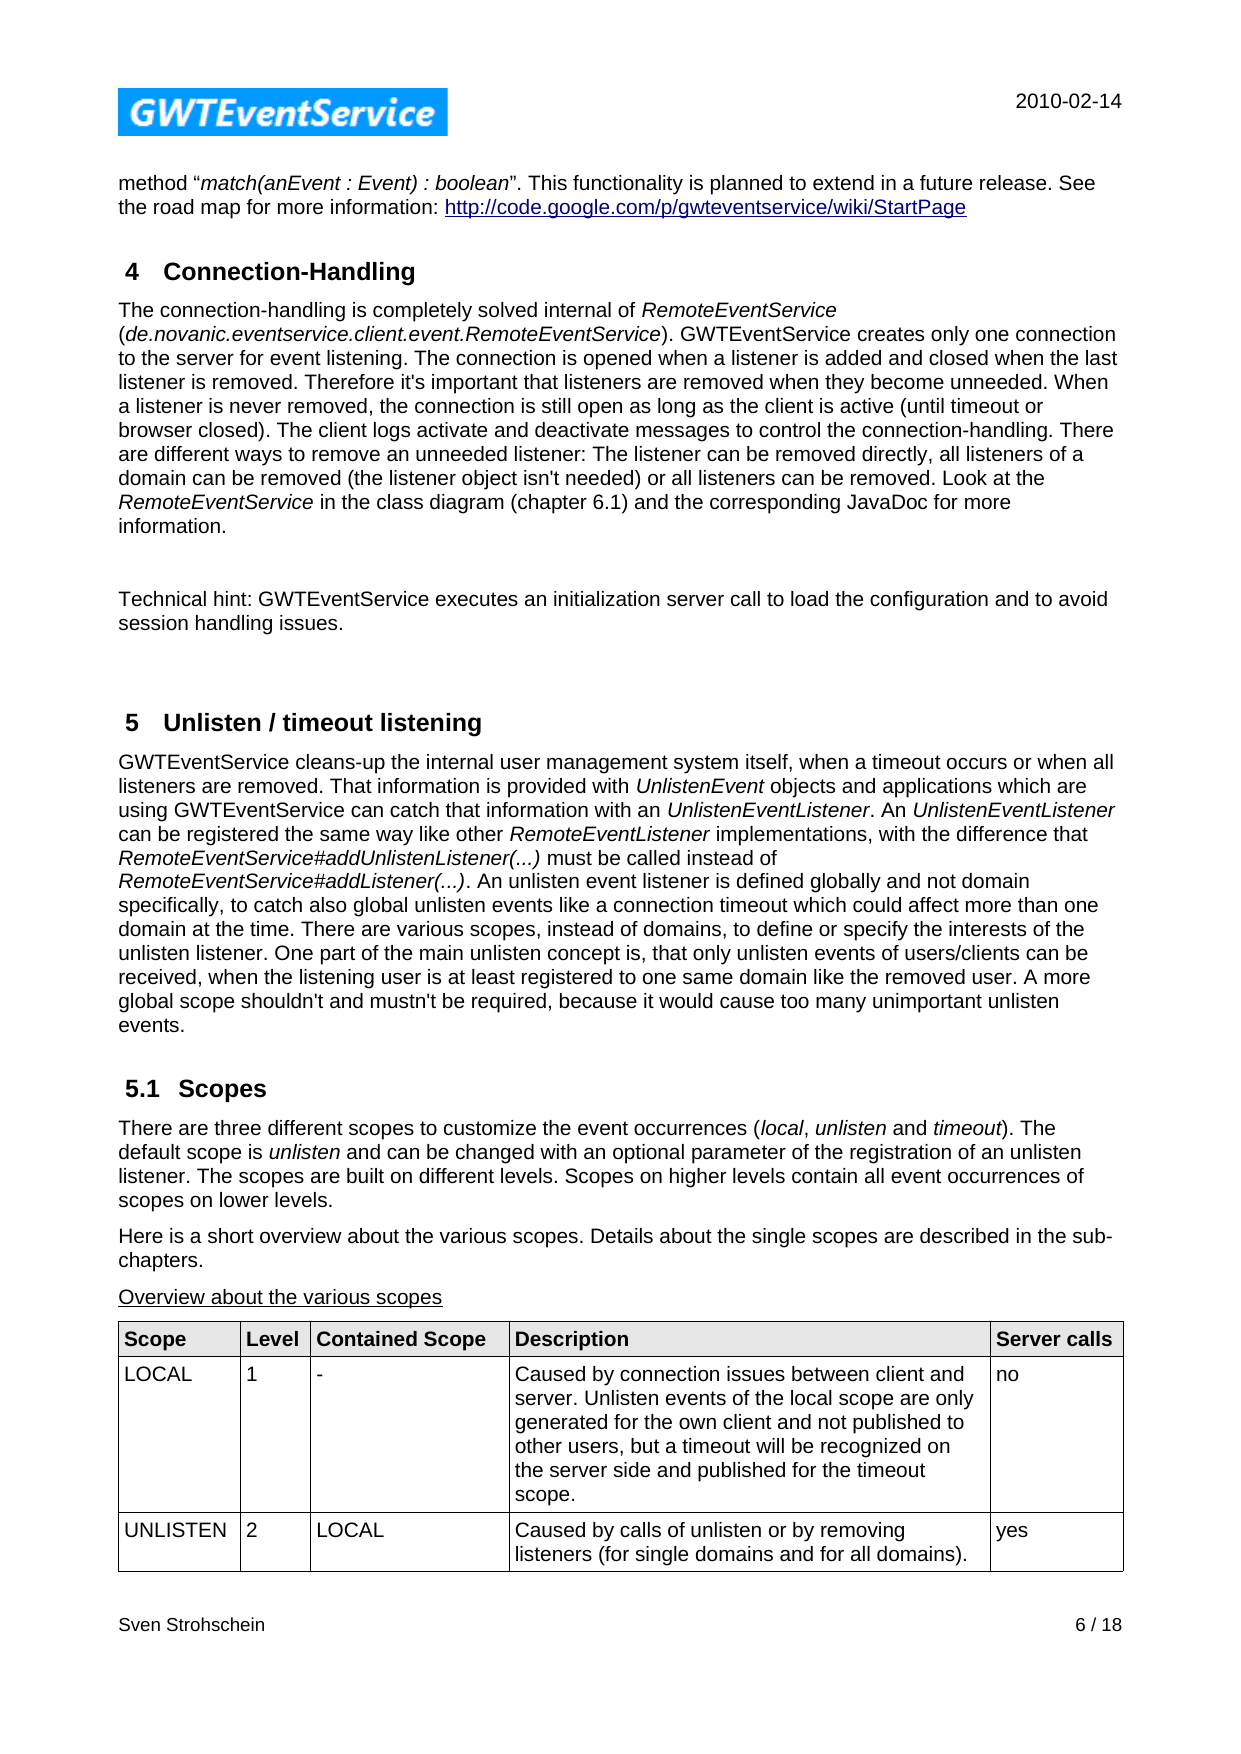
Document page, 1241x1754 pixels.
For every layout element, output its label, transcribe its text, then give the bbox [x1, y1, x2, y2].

table_cell Caused by calls of unlisten or by removing listeners (for single domains and for all domains). [510, 1513, 990, 1571]
text method “match(anEvent : Event) : boolean”. This functionality is planned to extend in a future release. See the road map for more information: http://code.google.com/p/gwteventservice/wiki/StartPage [118, 171, 1122, 219]
picture [118, 88, 448, 136]
subtitle Unlisten / timeout listening [118, 708, 1122, 737]
table_cell UNLISTEN [119, 1513, 240, 1571]
table_cell 1 [241, 1357, 310, 1512]
table_cell LOCAL [311, 1513, 509, 1571]
text Overview about the various scopes [118, 1284, 1122, 1308]
table_cell Caused by connection issues between client and server. Unlisten events of the local scope are only generated for the own client and not published to other users, but a timeout will be recognized on the server side and published for the timeout scope. [510, 1357, 990, 1512]
table_cell yes [991, 1513, 1123, 1571]
table_cell - [311, 1357, 509, 1512]
subtitle Scopes [118, 1074, 1122, 1103]
table_header Contained Scope [311, 1322, 509, 1356]
table_header Level [241, 1322, 310, 1356]
table_header Scope [119, 1322, 240, 1356]
table_header Server calls [991, 1322, 1123, 1356]
text Technical hint: GWTEventService executes an initialization server call to load the configuration and to avoid session handling issues. [118, 586, 1122, 634]
table_cell no [991, 1357, 1123, 1512]
table_header Description [510, 1322, 990, 1356]
table_cell 2 [241, 1513, 310, 1571]
text GWTEventService cleans-up the internal user management system itself, when a timeout occurs or when all listeners are removed. That information is provided with UnlistenEvent objects and applications which are using GWTEventService can catch that information with an UnlistenEventListener. An UnlistenEventListener can be registered the same way like other RemoteEventListener implementations, with the difference that RemoteEventService#addUnlistenListener(...) must be called instead of RemoteEventService#addListener(...). An unlisten event listener is defined globally and not domain specifically, to catch also global unlisten events like a connection timeout which could affect more than one domain at the time. There are various scopes, instead of domains, to define or specify the interests of the unlisten listener. One part of the main unlisten concept is, that only unlisten events of users/clients can be received, when the listening user is at least registered to one same domain like the removed user. A more global scope shouldn't and mustn't be required, because it would cause too many unimportant unlisten events. [118, 749, 1122, 1037]
text The connection-handling is completely solved internal of RemoteEventService (de.novanic.eventservice.client.event.RemoteEventService). GWTEventService creates only one connection to the server for event listening. The connection is opened when a listener is added and closed when the last listener is removed. Therefore it's important that listeners are removed when they become unneeded. When a listener is never removed, the connection is still open as long as the client is active (until timeout or browser closed). The client logs activate and deactivate messages to control the connection-handling. There are different ways to remove an unneeded listener: The listener can be removed directly, all listeners of a domain can be removed (the listener object isn't needed) or all listeners can be removed. Look at the RemoteEventService in the class diagram (chapter 6.1) and the corresponding JavaDoc for more information. [118, 298, 1122, 537]
text There are three different scopes to customize the event occurrences (local, unlisten and timeout). The default scope is unlisten and can be changed with an optional parameter of the registration of an unlisten listener. The scopes are built on different levels. Scopes on higher levels contain all event occurrences of scopes on lower levels. [118, 1116, 1122, 1212]
table_cell LOCAL [119, 1357, 240, 1512]
subtitle Connection-Handling [118, 257, 1122, 285]
text Here is a short overview about the various scopes. Details about the single scopes are described in the sub-chapters. [118, 1224, 1122, 1272]
